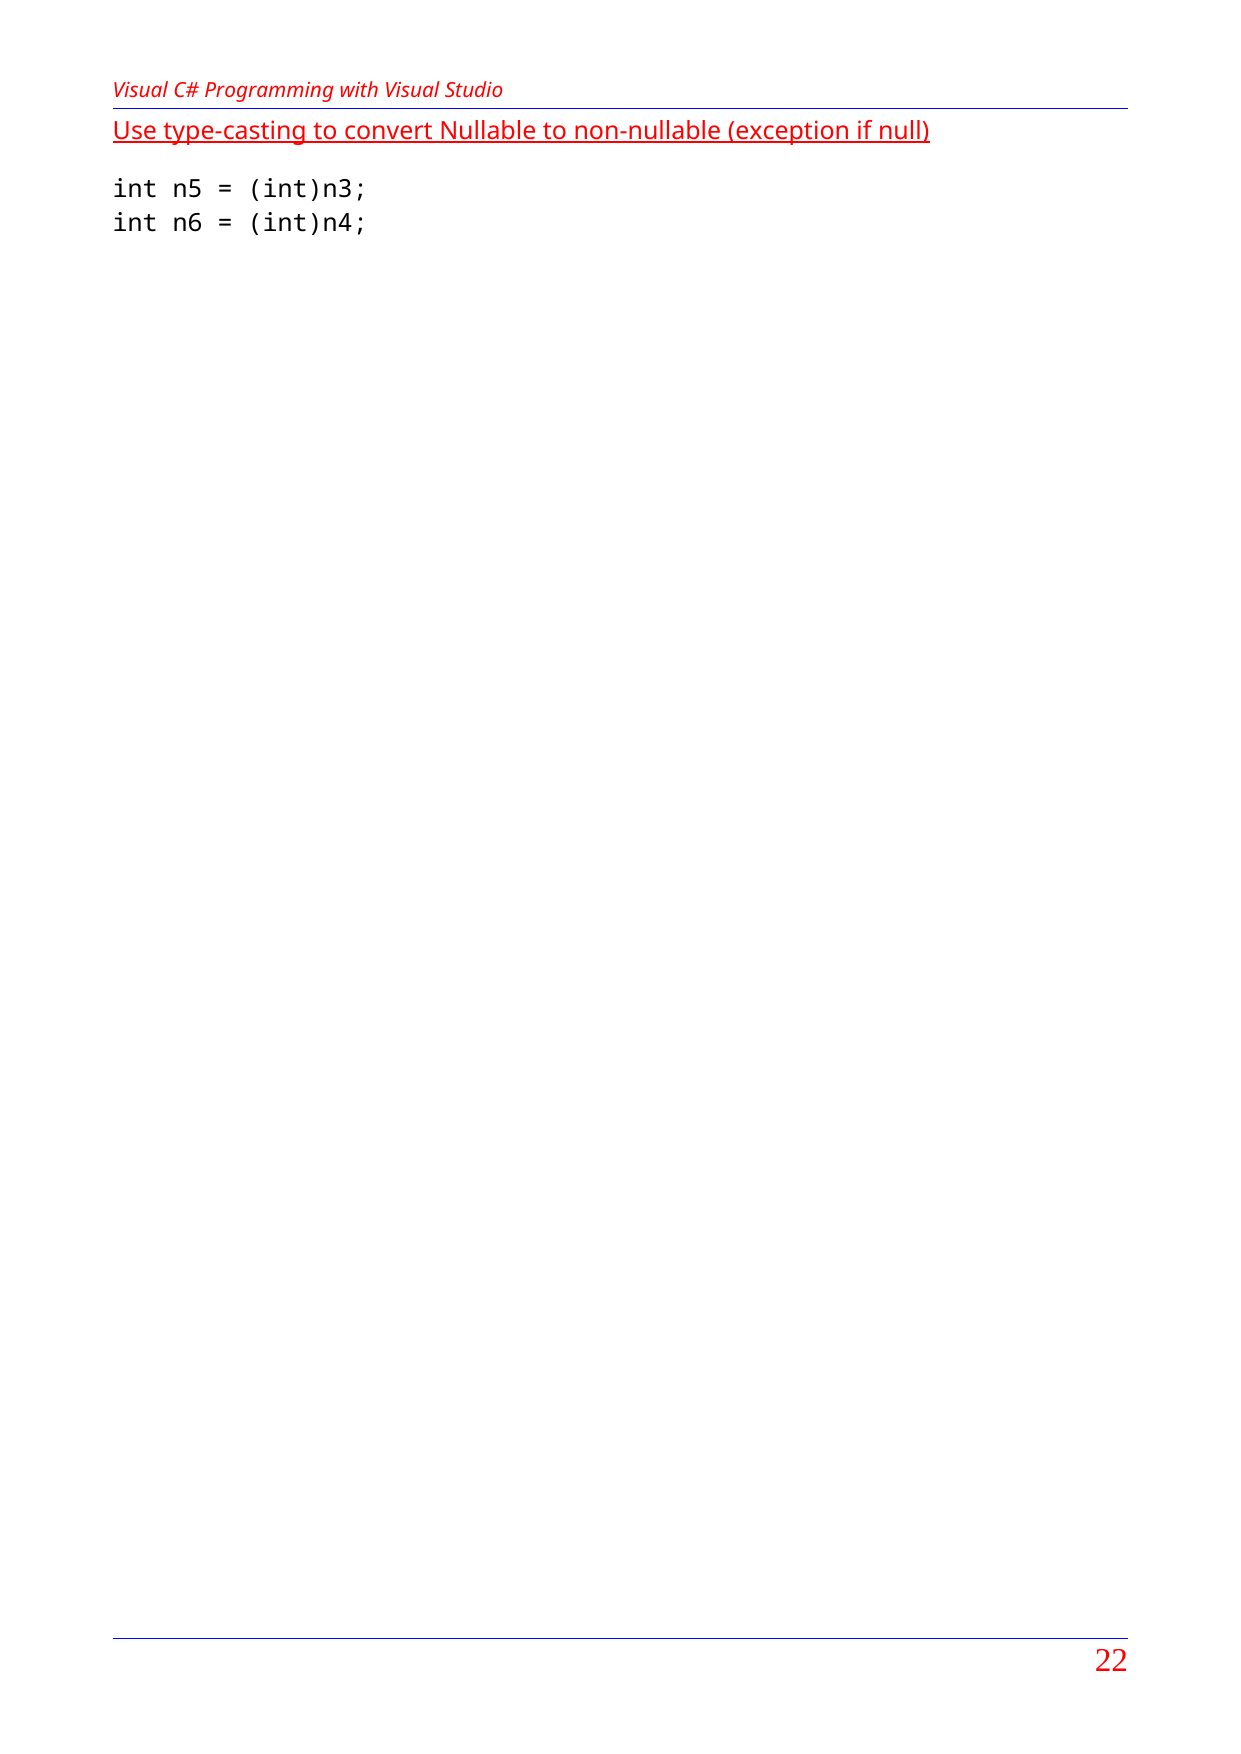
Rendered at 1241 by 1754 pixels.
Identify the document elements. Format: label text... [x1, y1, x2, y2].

text int n5 = (int)n3; [112, 171, 1128, 205]
text Use type-casting to convert Nullable to non-nullable (exception if null) [112, 112, 1128, 147]
text int n6 = (int)n4; [112, 205, 1128, 239]
